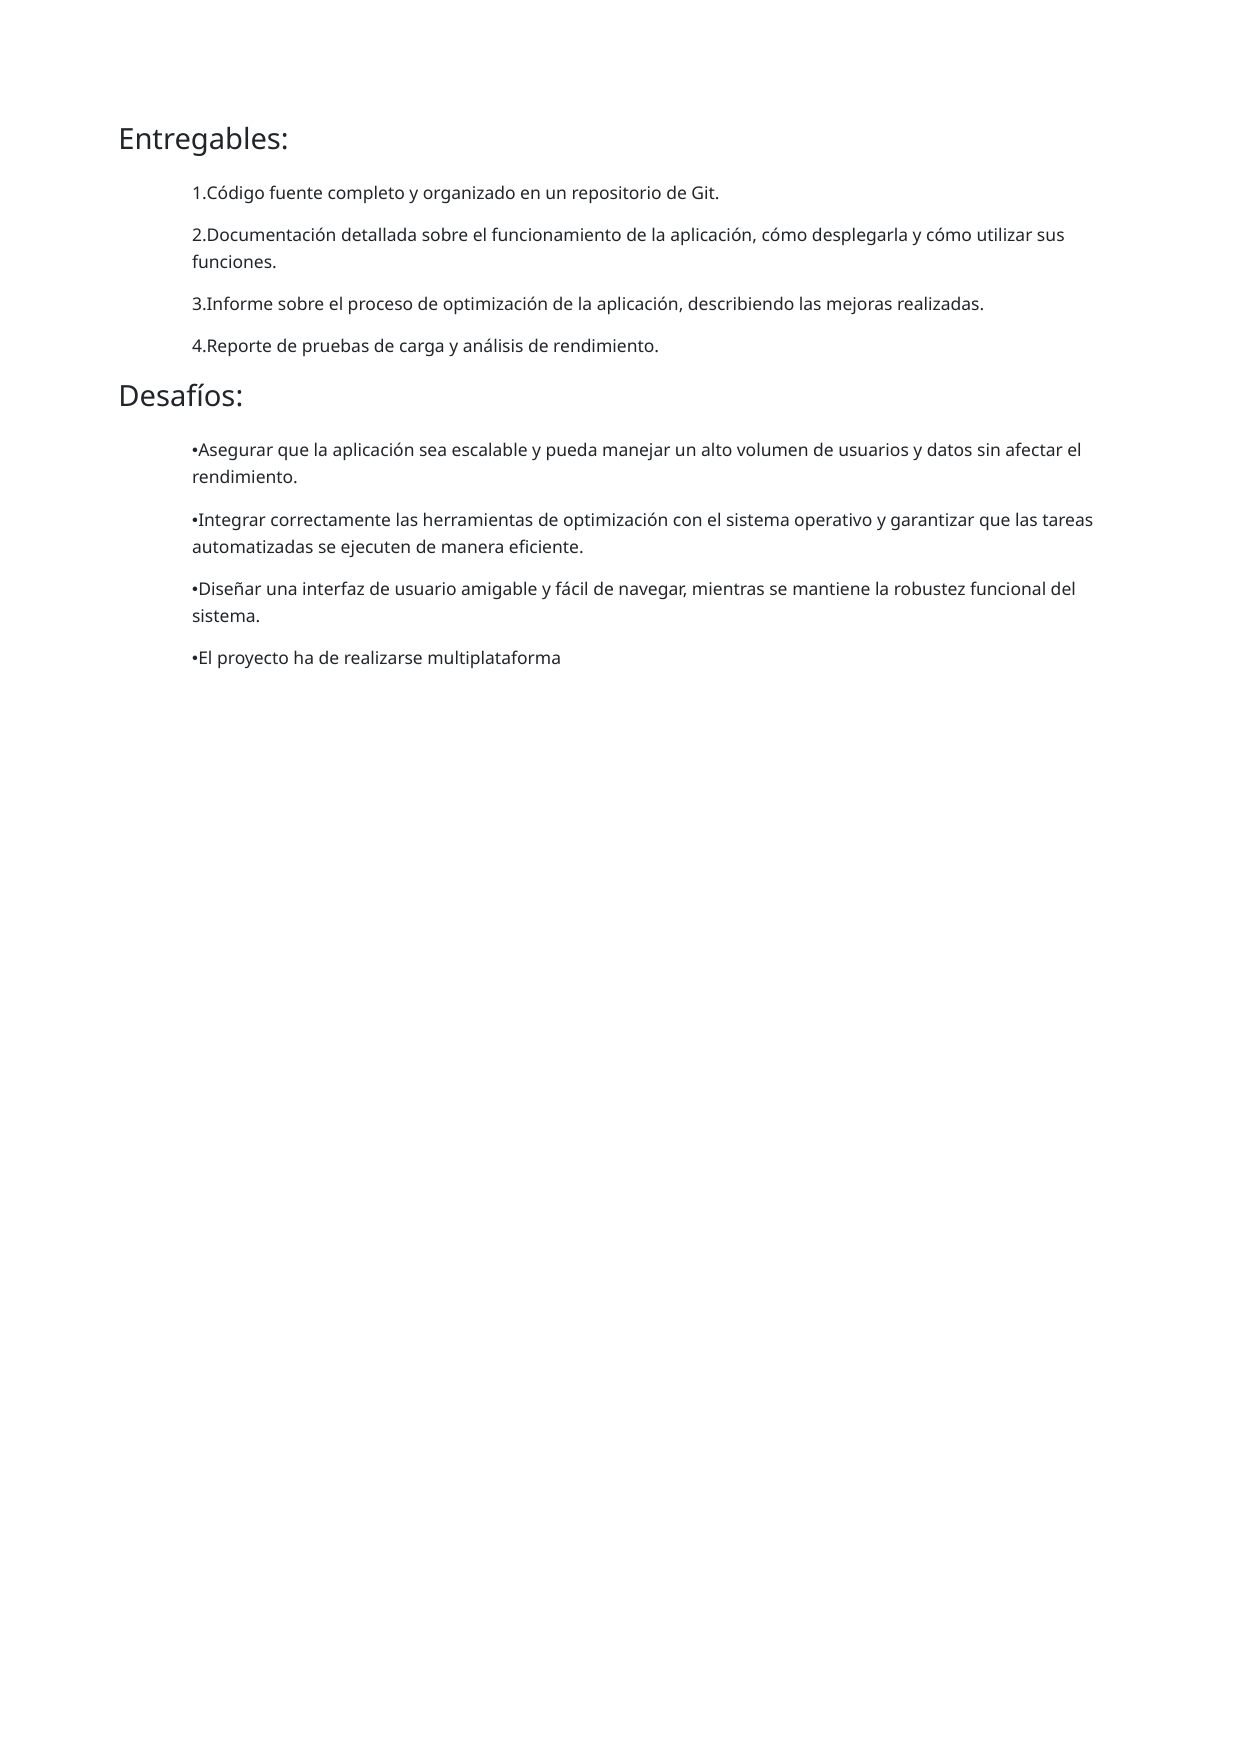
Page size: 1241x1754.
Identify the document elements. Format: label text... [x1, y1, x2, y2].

list El proyecto ha de realizarse multiplataforma [118, 646, 1122, 670]
list Documentación detallada sobre el funcionamiento de la aplicación, cómo desplegarla y cómo utilizar sus funciones. [118, 222, 1122, 273]
subtitle Entregables: [118, 118, 1122, 158]
subtitle Desafíos: [118, 376, 1122, 415]
list Diseñar una interfaz de usuario amigable y fácil de navegar, mientras se mantiene la robustez funcional del sistema. [118, 577, 1122, 628]
list Informe sobre el proceso de optimización de la aplicación, describiendo las mejoras realizadas. [118, 292, 1122, 316]
list Asegurar que la aplicación sea escalable y pueda manejar un alto volumen de usuarios y datos sin afectar el rendimiento. [118, 438, 1122, 489]
list Código fuente completo y organizado en un repositorio de Git. [118, 180, 1122, 204]
list Integrar correctamente las herramientas de optimización con el sistema operativo y garantizar que las tareas automatizadas se ejecuten de manera eficiente. [118, 507, 1122, 558]
list Reporte de pruebas de carga y análisis de rendimiento. [118, 334, 1122, 357]
